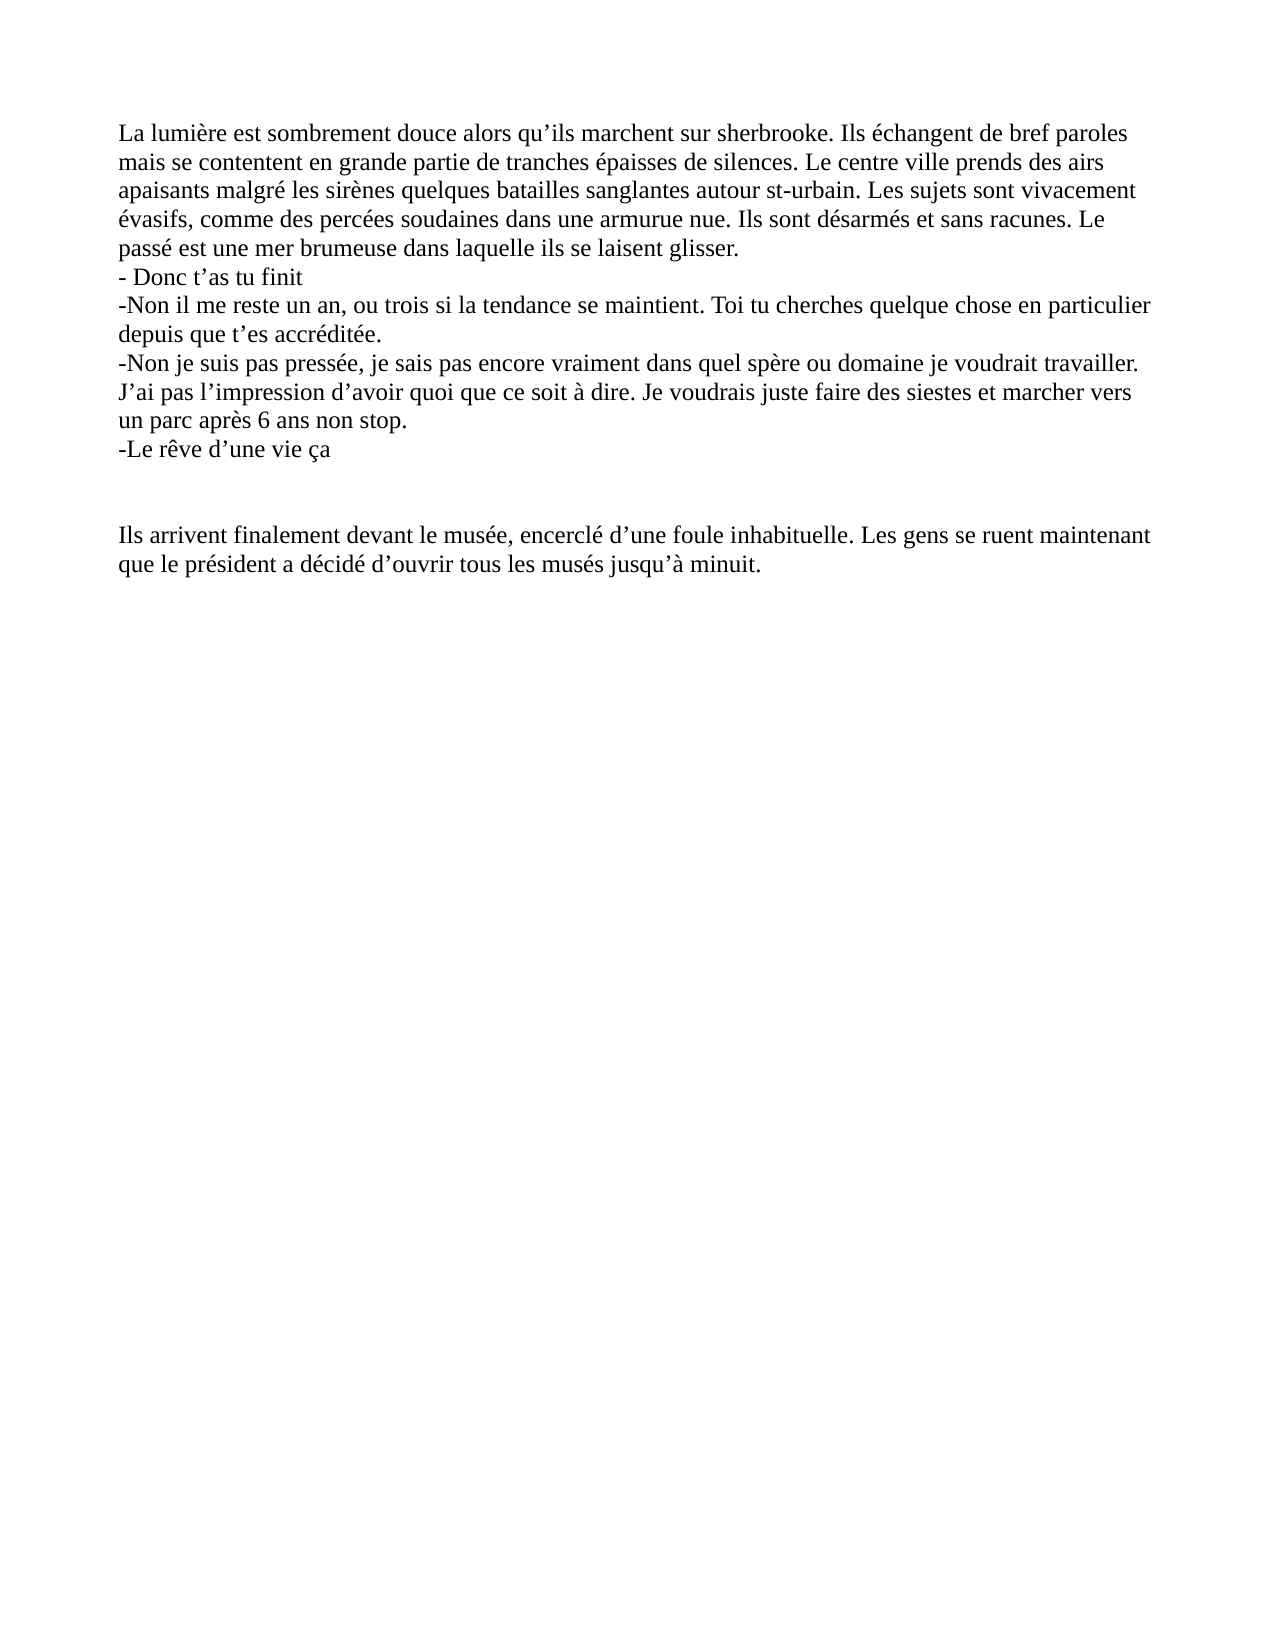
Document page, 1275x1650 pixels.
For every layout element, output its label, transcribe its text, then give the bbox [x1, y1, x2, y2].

text La lumière est sombrement douce alors qu’ils marchent sur sherbrooke. Ils échangent de bref paroles mais se contentent en grande partie de tranches épaisses de silences. Le centre ville prends des airs apaisants malgré les sirènes quelques batailles sanglantes autour st-urbain. Les sujets sont vivacement évasifs, comme des percées soudaines dans une armurue nue. Ils sont désarmés et sans racunes. Le passé est une mer brumeuse dans laquelle ils se laisent glisser. [118, 118, 1157, 262]
text -Le rêve d’une vie ça [118, 434, 1157, 463]
text -Non il me reste un an, ou trois si la tendance se maintient. Toi tu cherches quelque chose en particulier depuis que t’es accréditée. [118, 291, 1157, 348]
text -Non je suis pas pressée, je sais pas encore vraiment dans quel spère ou domaine je voudrait travailler. J’ai pas l’impression d’avoir quoi que ce soit à dire. Je voudrais juste faire des siestes et marcher vers un parc après 6 ans non stop. [118, 348, 1157, 434]
text Ils arrivent finalement devant le musée, encerclé d’une foule inhabituelle. Les gens se ruent maintenant que le président a décidé d’ouvrir tous les musés jusqu’à minuit. [118, 521, 1157, 578]
text - Donc t’as tu finit [118, 262, 1157, 291]
